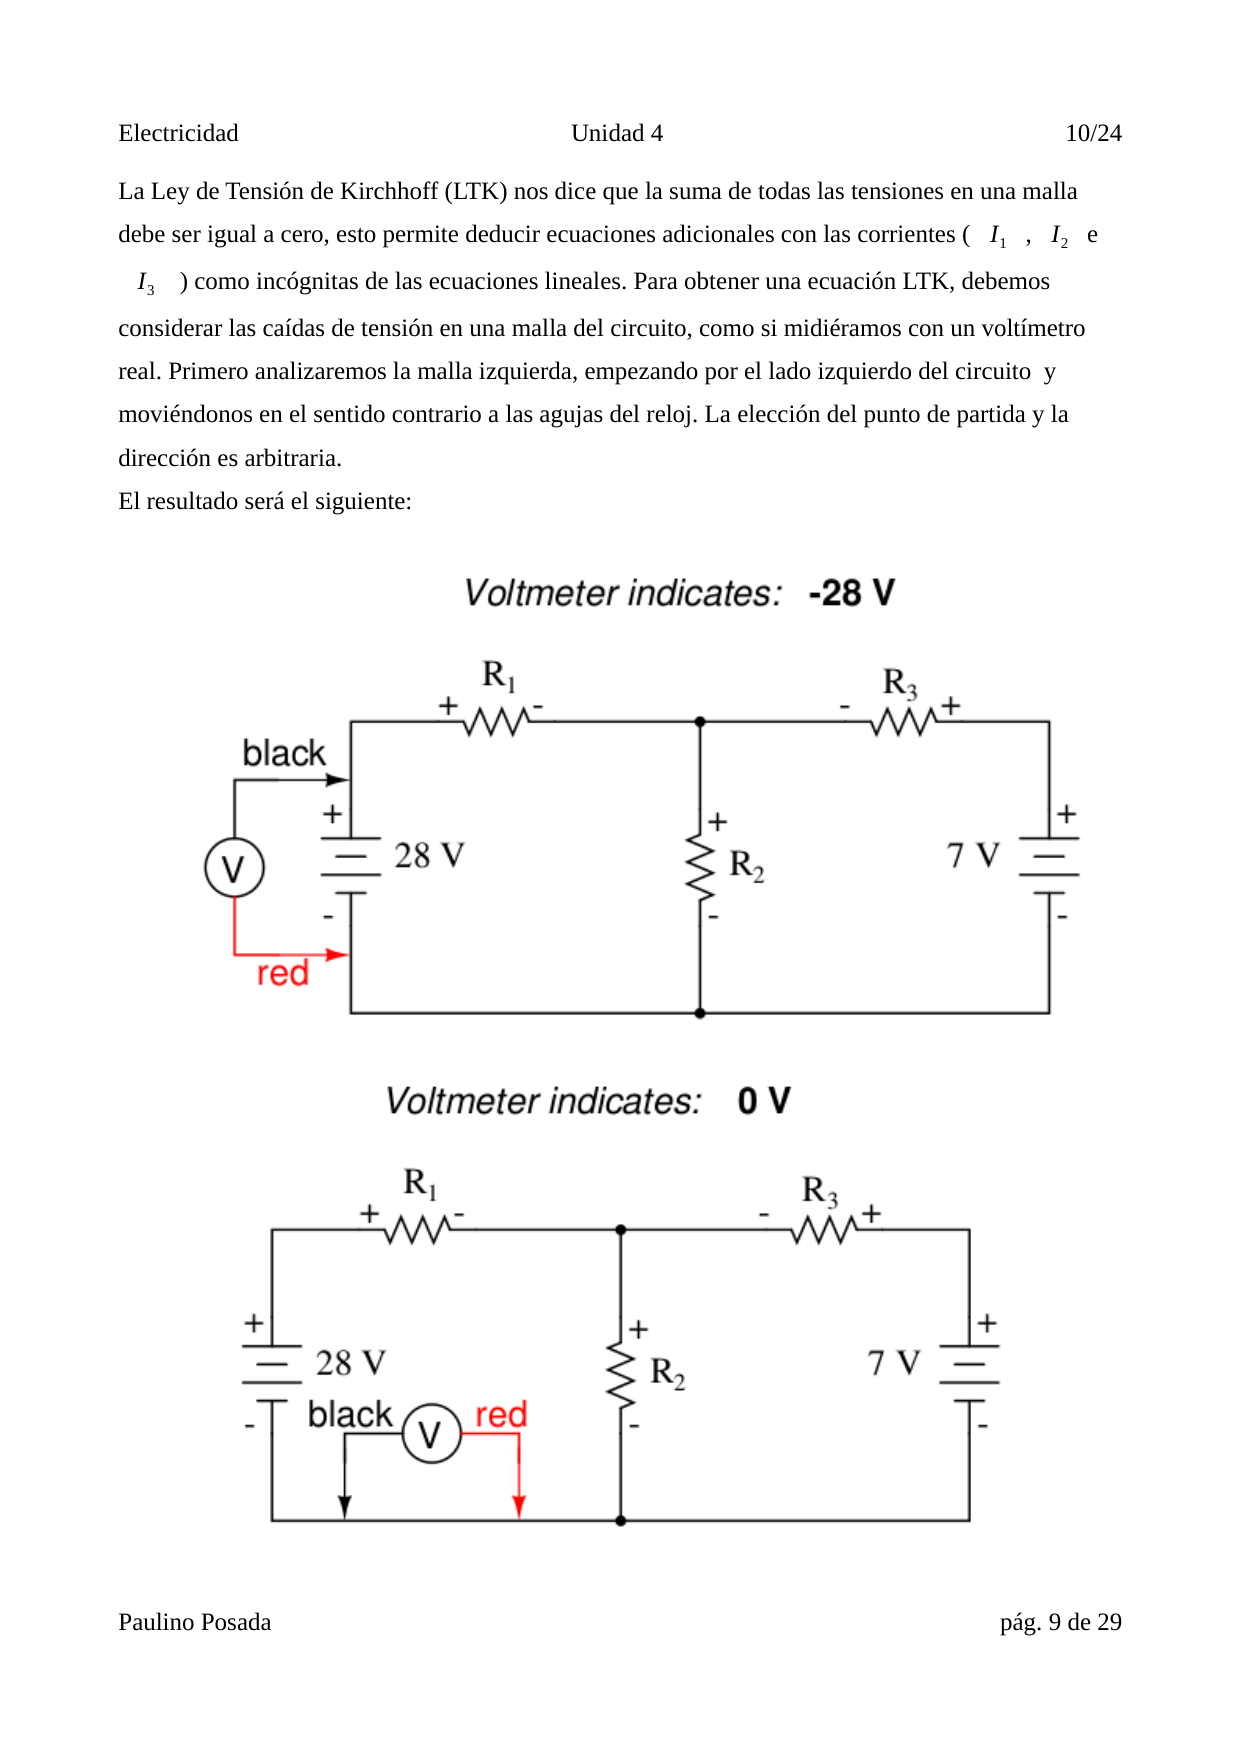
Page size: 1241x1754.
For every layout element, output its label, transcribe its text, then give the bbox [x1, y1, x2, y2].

text La Ley de Tensión de Kirchhoff (LTK) nos dice que la suma de todas las tensiones en una malla [118, 176, 1122, 205]
text debe ser igual a cero, esto permite deducir ecuaciones adicionales con las corrientes (,e ) como incógnitas de las ecuaciones lineales. Para obtener una ecuación LTK, debemos considerar las caídas de tensión en una malla del circuito, como si midiéramos con un voltímetro real. Primero analizaremos la malla izquierda, empezando por el lado izquierdo del circuito y moviéndonos en el sentido contrario a las agujas del reloj. La elección del punto de partida y la dirección es arbitraria. [118, 219, 1122, 471]
text El resultado será el siguiente: [118, 486, 1122, 514]
picture [152, 572, 1088, 1029]
picture [219, 1076, 1021, 1541]
